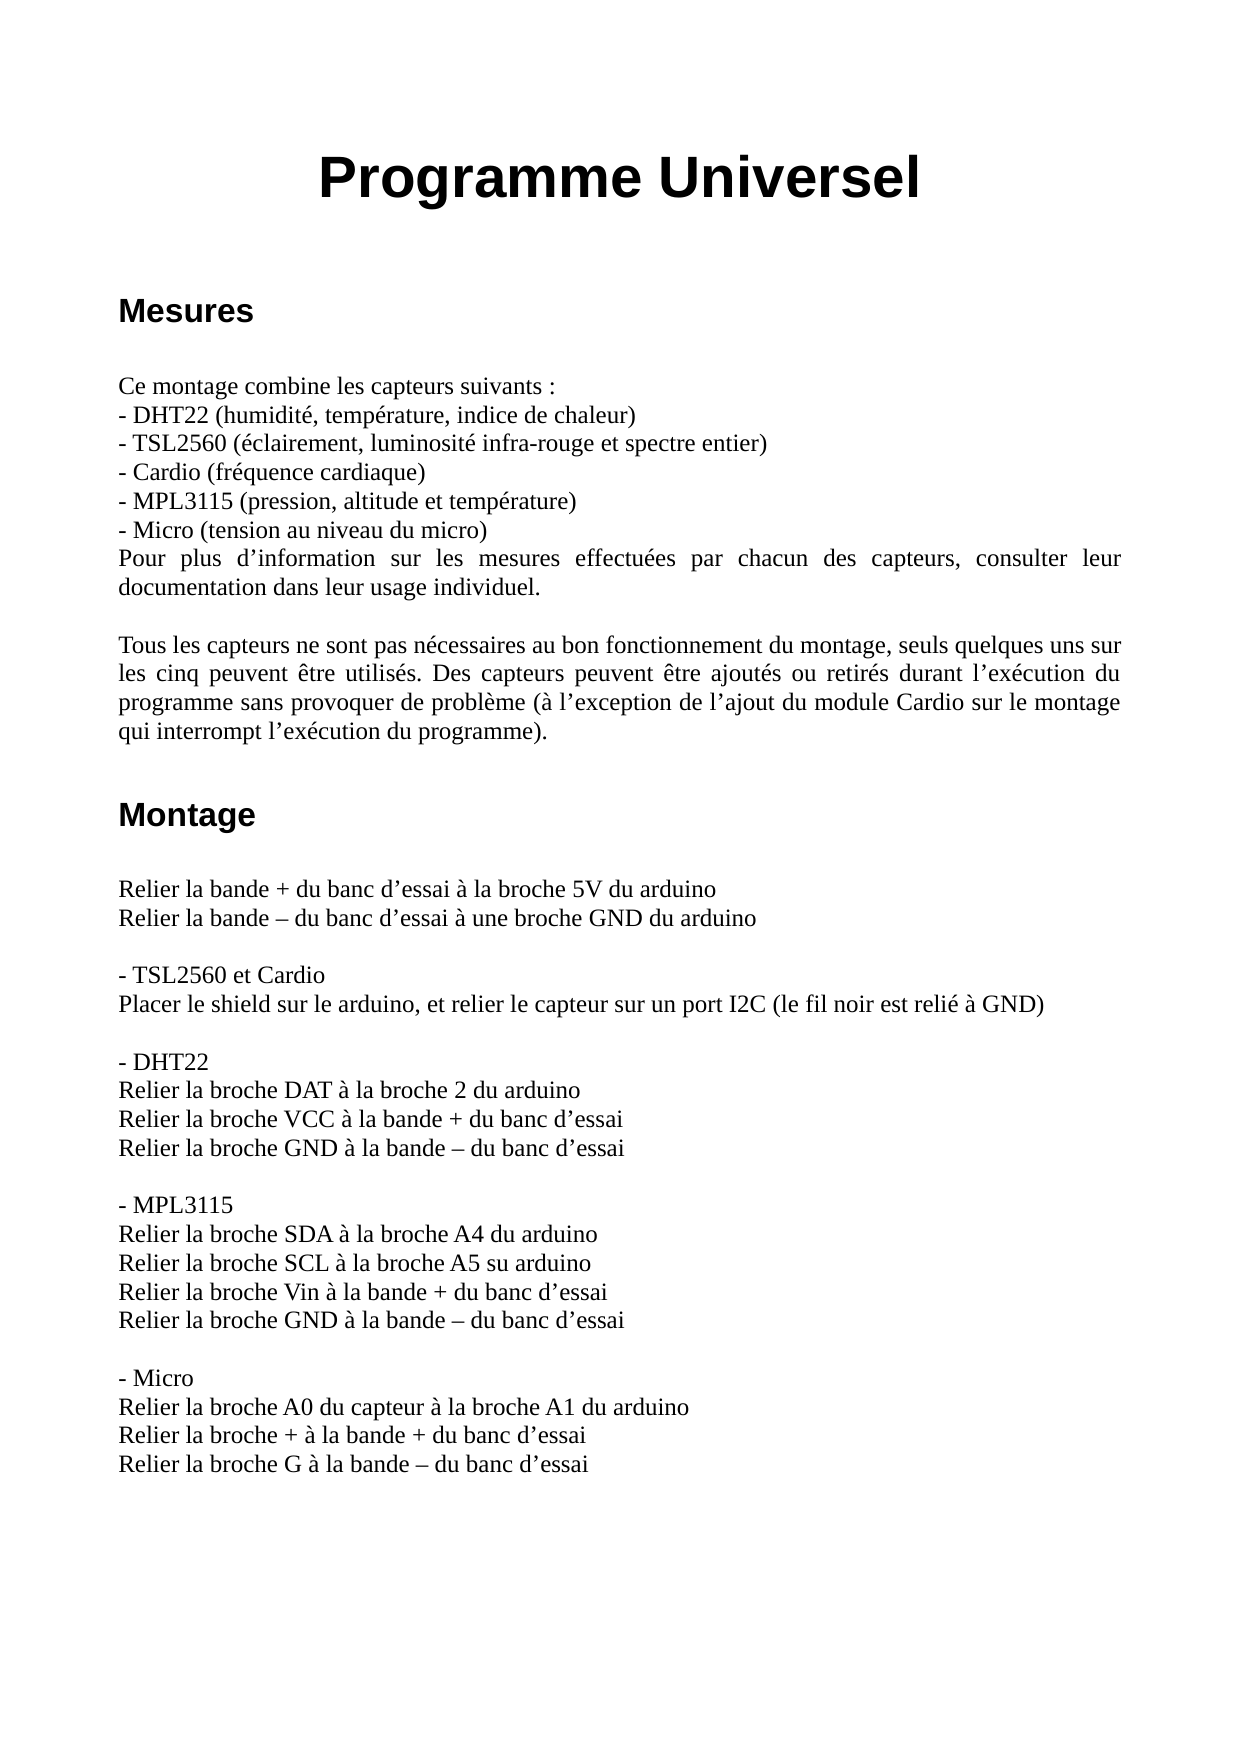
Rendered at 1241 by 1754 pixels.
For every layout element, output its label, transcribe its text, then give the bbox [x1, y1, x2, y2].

text Relier la broche SCL à la broche A5 su arduino [118, 1248, 1122, 1277]
text Relier la broche + à la bande + du banc d’essai [118, 1421, 1122, 1449]
text - TSL2560 (éclairement, luminosité infra-rouge et spectre entier) [118, 428, 1122, 457]
text Pour plus d’information sur les mesures effectuées par chacun des capteurs, consulter leur documentation dans leur usage individuel. [118, 543, 1122, 601]
text - MPL3115 [118, 1191, 1122, 1219]
subtitle Montage [118, 794, 1122, 833]
text - MPL3115 (pression, altitude et température) [118, 486, 1122, 515]
text Relier la broche Vin à la bande + du banc d’essai [118, 1277, 1122, 1306]
text - DHT22 [118, 1047, 1122, 1076]
text - Cardio (fréquence cardiaque) [118, 457, 1122, 486]
text - TSL2560 et Cardio [118, 961, 1122, 989]
title Programme Universel [118, 143, 1122, 210]
text Relier la broche VCC à la bande + du banc d’essai [118, 1104, 1122, 1133]
text … si vous les brancher tous, bon courage ! [118, 1536, 1122, 1555]
text Ce montage combine les capteurs suivants : [118, 371, 1122, 400]
text Placer le shield sur le arduino, et relier le capteur sur un port I2C (le fil noir est relié à GND) [118, 989, 1122, 1018]
text Relier la broche GND à la bande – du banc d’essai [118, 1306, 1122, 1334]
text Relier la broche G à la bande – du banc d’essai [118, 1449, 1122, 1478]
text Relier la broche A0 du capteur à la broche A1 du arduino [118, 1392, 1122, 1421]
text Relier la bande – du banc d’essai à une broche GND du arduino [118, 903, 1122, 932]
text Tous les capteurs ne sont pas nécessaires au bon fonctionnement du montage, seuls quelques uns sur les cinq peuvent être utilisés. Des capteurs peuvent être ajoutés ou retirés durant l’exécution du programme sans provoquer de problème (à l’exception de l’ajout du module Cardio sur le montage qui interrompt l’exécution du programme). [118, 630, 1122, 745]
text - DHT22 (humidité, température, indice de chaleur) [118, 400, 1122, 428]
subtitle Mesures [118, 291, 1122, 330]
text Relier la broche SDA à la broche A4 du arduino [118, 1219, 1122, 1248]
text Relier la broche GND à la bande – du banc d’essai [118, 1133, 1122, 1162]
text - Micro (tension au niveau du micro) [118, 515, 1122, 543]
text Relier la broche DAT à la broche 2 du arduino [118, 1076, 1122, 1104]
text - Micro [118, 1363, 1122, 1392]
text Relier la bande + du banc d’essai à la broche 5V du arduino [118, 874, 1122, 903]
